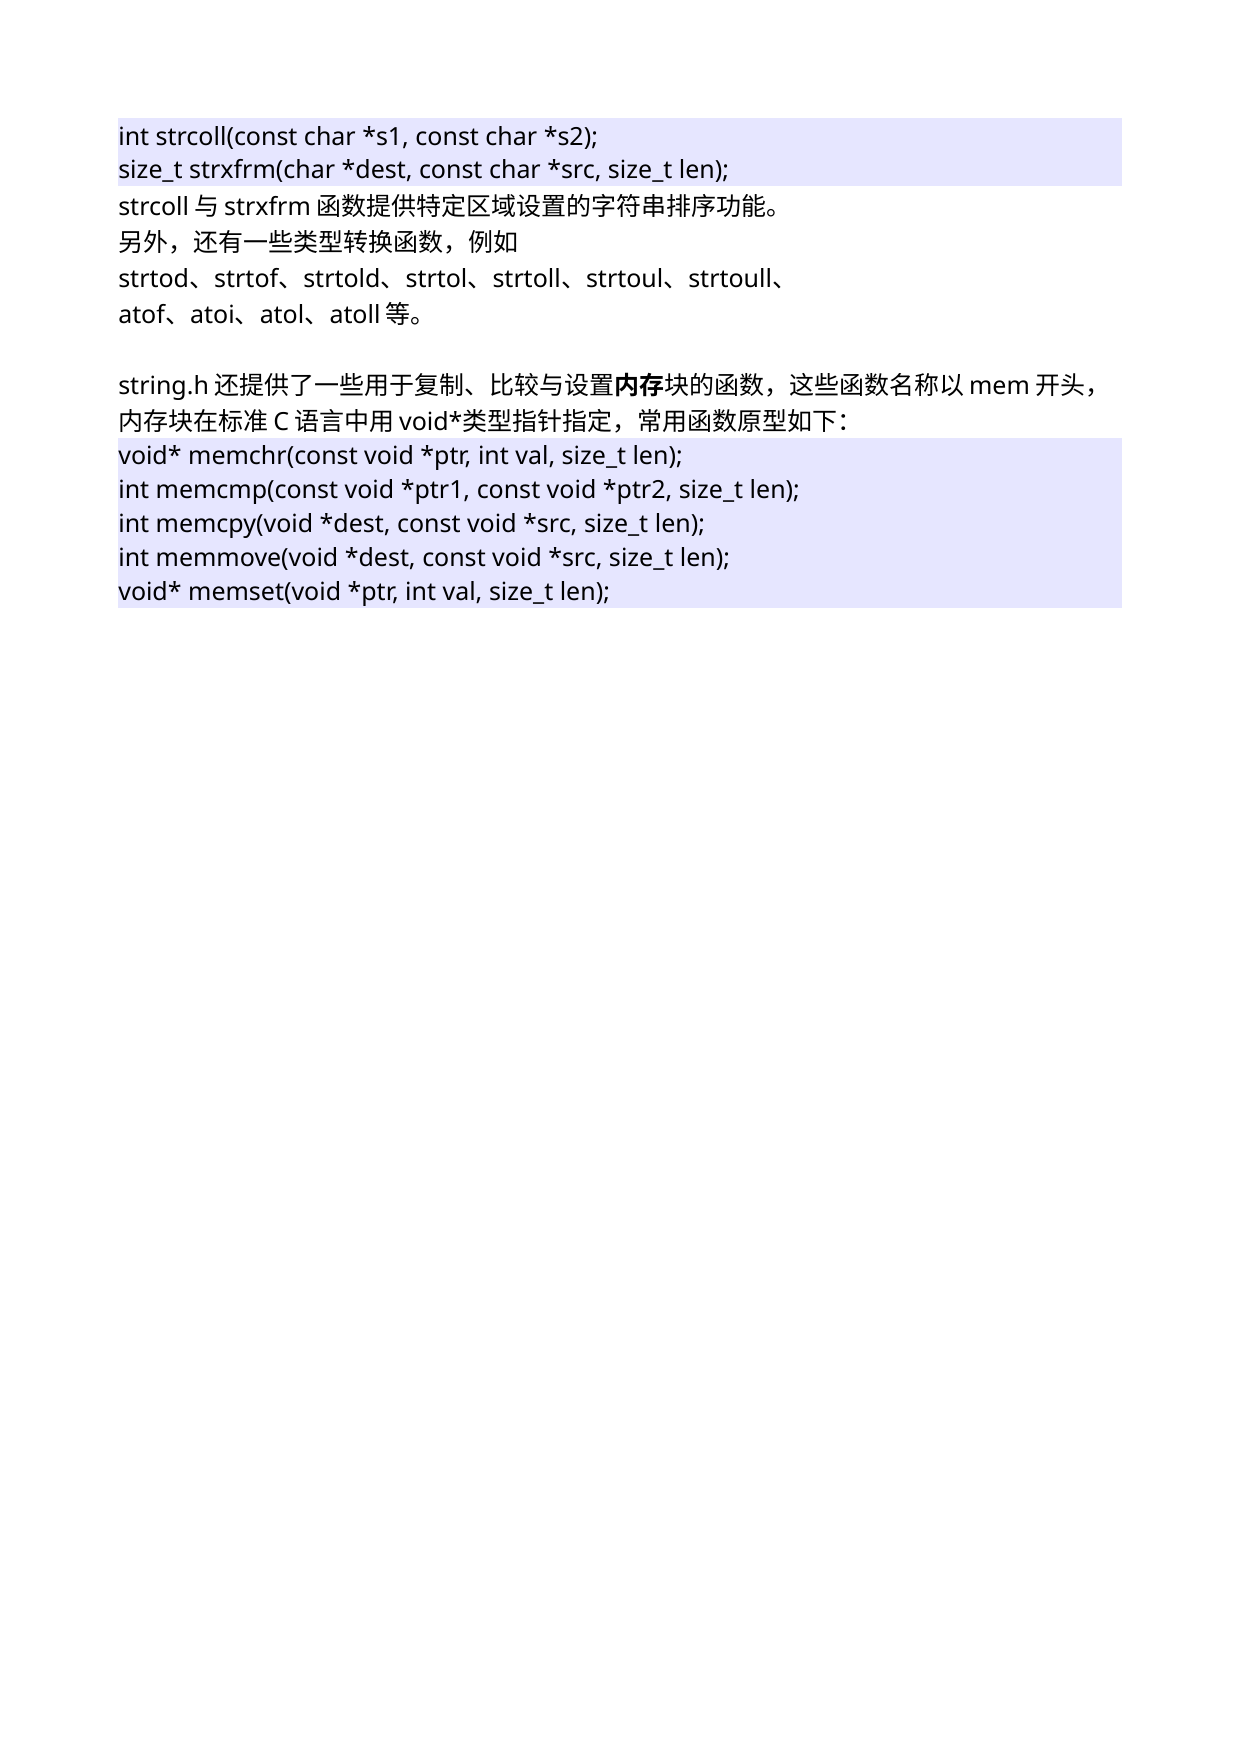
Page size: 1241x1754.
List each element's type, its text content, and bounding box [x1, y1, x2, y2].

text strcoll与strxfrm函数提供特定区域设置的字符串排序功能。 [118, 186, 1122, 222]
text int memcmp(const void *ptr1, const void *ptr2, size_t len); [118, 472, 1122, 506]
text atof、atoi、atol、atoll等。 [118, 295, 1122, 331]
text 另外，还有一些类型转换函数，例如strtod、strtof、strtold、strtol、strtoll、strtoul、strtoull、 [118, 222, 1122, 295]
text void* memchr(const void *ptr, int val, size_t len); [118, 438, 1122, 472]
text size_t strxfrm(char *dest, const char *src, size_t len); [118, 152, 1122, 186]
text int memmove(void *dest, const void *src, size_t len); [118, 540, 1122, 574]
text string.h还提供了一些用于复制、比较与设置内存块的函数，这些函数名称以mem开头，内存块在标准C语言中用void*类型指针指定，常用函数原型如下： [118, 365, 1122, 438]
text int strcoll(const char *s1, const char *s2); [118, 118, 1122, 152]
text void* memset(void *ptr, int val, size_t len); [118, 574, 1122, 608]
text int memcpy(void *dest, const void *src, size_t len); [118, 506, 1122, 540]
